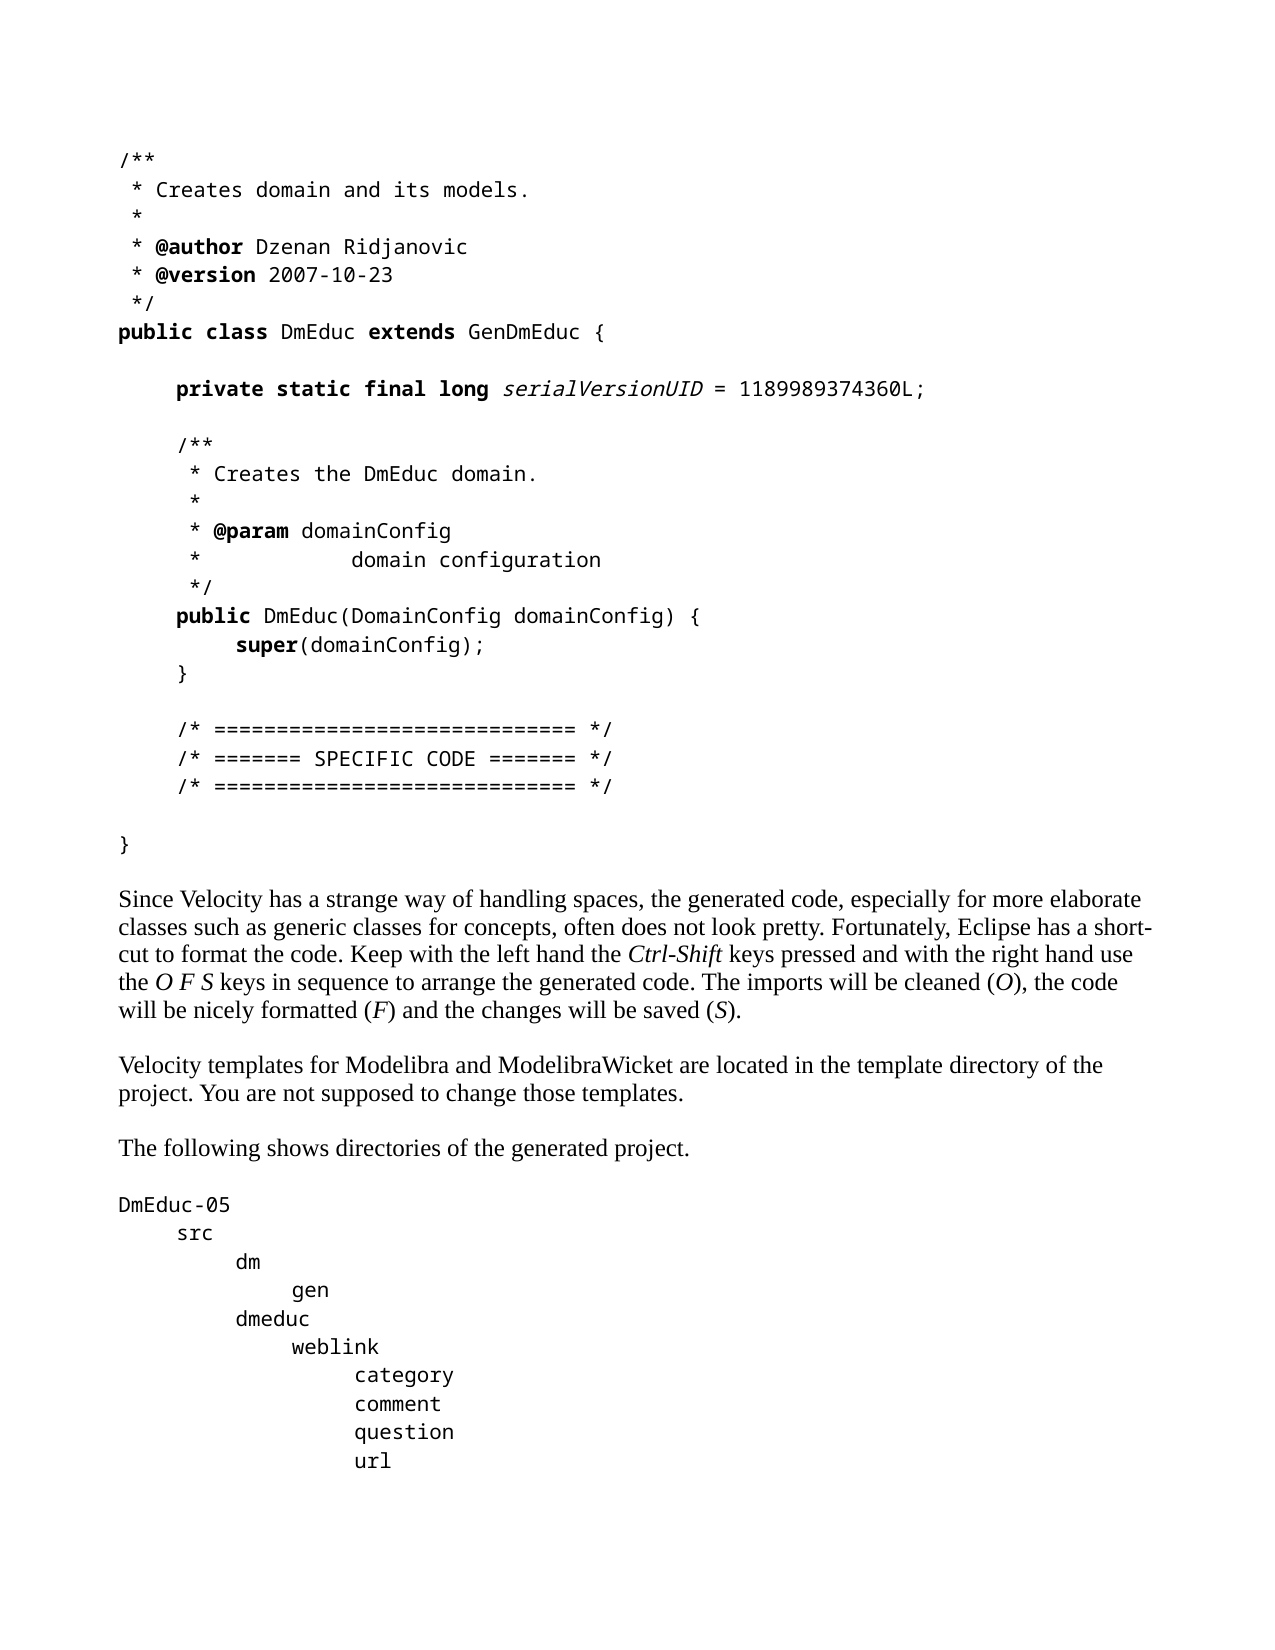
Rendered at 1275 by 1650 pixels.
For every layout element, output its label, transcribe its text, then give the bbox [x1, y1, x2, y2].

text The following shows directories of the generated project. [118, 1134, 1157, 1162]
text /* ======= SPECIFIC CODE ======= */ [118, 744, 1157, 772]
text Velocity templates for Modelibra and ModelibraWicket are located in the template directory of the project. You are not supposed to change those templates. [118, 1051, 1157, 1107]
text } [118, 658, 1157, 687]
text */ [118, 289, 1157, 317]
text url [118, 1446, 1157, 1474]
text * Creates domain and its models. [118, 175, 1157, 203]
text category [118, 1361, 1157, 1389]
text weblink [118, 1332, 1157, 1361]
text super(domainConfig); [118, 630, 1157, 658]
text /** [118, 147, 1157, 175]
text /* ============================= */ [118, 715, 1157, 744]
text * @param domainConfig [118, 516, 1157, 545]
text /** [118, 431, 1157, 459]
text comment [118, 1389, 1157, 1417]
text * @author Dzenan Ridjanovic [118, 232, 1157, 260]
text public DmEduc(DomainConfig domainConfig) { [118, 602, 1157, 630]
text * [118, 488, 1157, 516]
text Since Velocity has a strange way of handling spaces, the generated code, especially for more elaborate classes such as generic classes for concepts, often does not look pretty. Fortunately, Eclipse has a short-cut to format the code. Keep with the left hand the Ctrl-Shift keys pressed and with the right hand use the O F S keys in sequence to arrange the generated code. The imports will be cleaned (O), the code will be nicely formatted (F) and the changes will be saved (S). [118, 885, 1157, 1024]
text * @version 2007-10-23 [118, 260, 1157, 289]
text /* ============================= */ [118, 772, 1157, 801]
text DmEduc-05 [118, 1190, 1157, 1218]
text dmeduc [118, 1304, 1157, 1332]
text src [118, 1218, 1157, 1247]
text private static final long serialVersionUID = 1189989374360L; [118, 374, 1157, 402]
text * Creates the DmEduc domain. [118, 459, 1157, 488]
text dm [118, 1247, 1157, 1275]
text * [118, 203, 1157, 232]
text question [118, 1417, 1157, 1446]
text gen [118, 1275, 1157, 1304]
text * domain configuration [118, 545, 1157, 573]
text public class DmEduc extends GenDmEduc { [118, 317, 1157, 346]
text */ [118, 573, 1157, 602]
text } [118, 829, 1157, 857]
